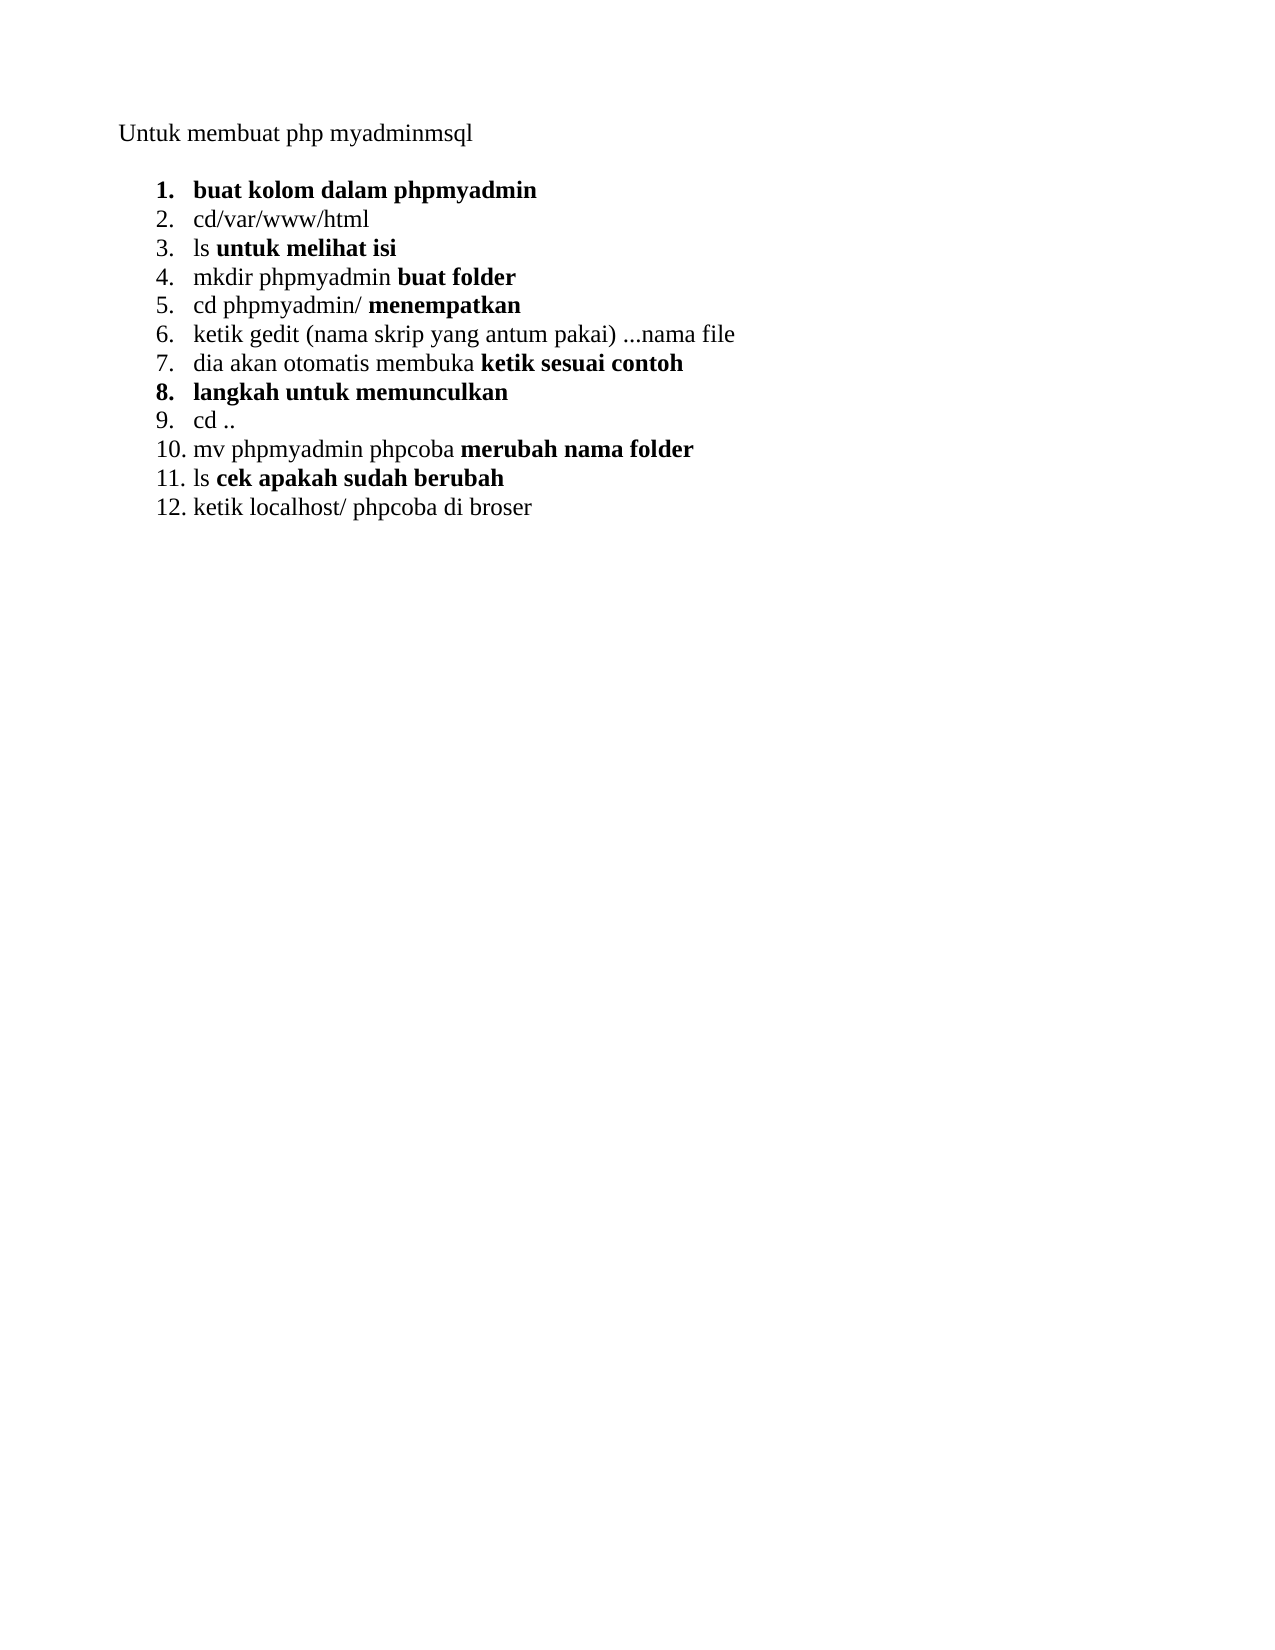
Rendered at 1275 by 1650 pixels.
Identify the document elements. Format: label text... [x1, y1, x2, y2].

list ketik gedit (nama skrip yang antum pakai) ...nama file [156, 319, 1157, 348]
list buat kolom dalam phpmyadmin [156, 176, 1157, 204]
list cd phpmyadmin/ menempatkan [156, 291, 1157, 319]
list ls untuk melihat isi [156, 233, 1157, 262]
list ketik localhost/ phpcoba di broser [156, 492, 1157, 521]
list langkah untuk memunculkan [156, 377, 1157, 406]
list cd/var/www/html [156, 204, 1157, 233]
list cd .. [156, 406, 1157, 434]
list ls cek apakah sudah berubah [156, 463, 1157, 492]
text Untuk membuat php myadminmsql [118, 118, 1157, 147]
list mkdir phpmyadmin buat folder [156, 262, 1157, 291]
list dia akan otomatis membuka ketik sesuai contoh [156, 348, 1157, 377]
list mv phpmyadmin phpcoba merubah nama folder [156, 434, 1157, 463]
